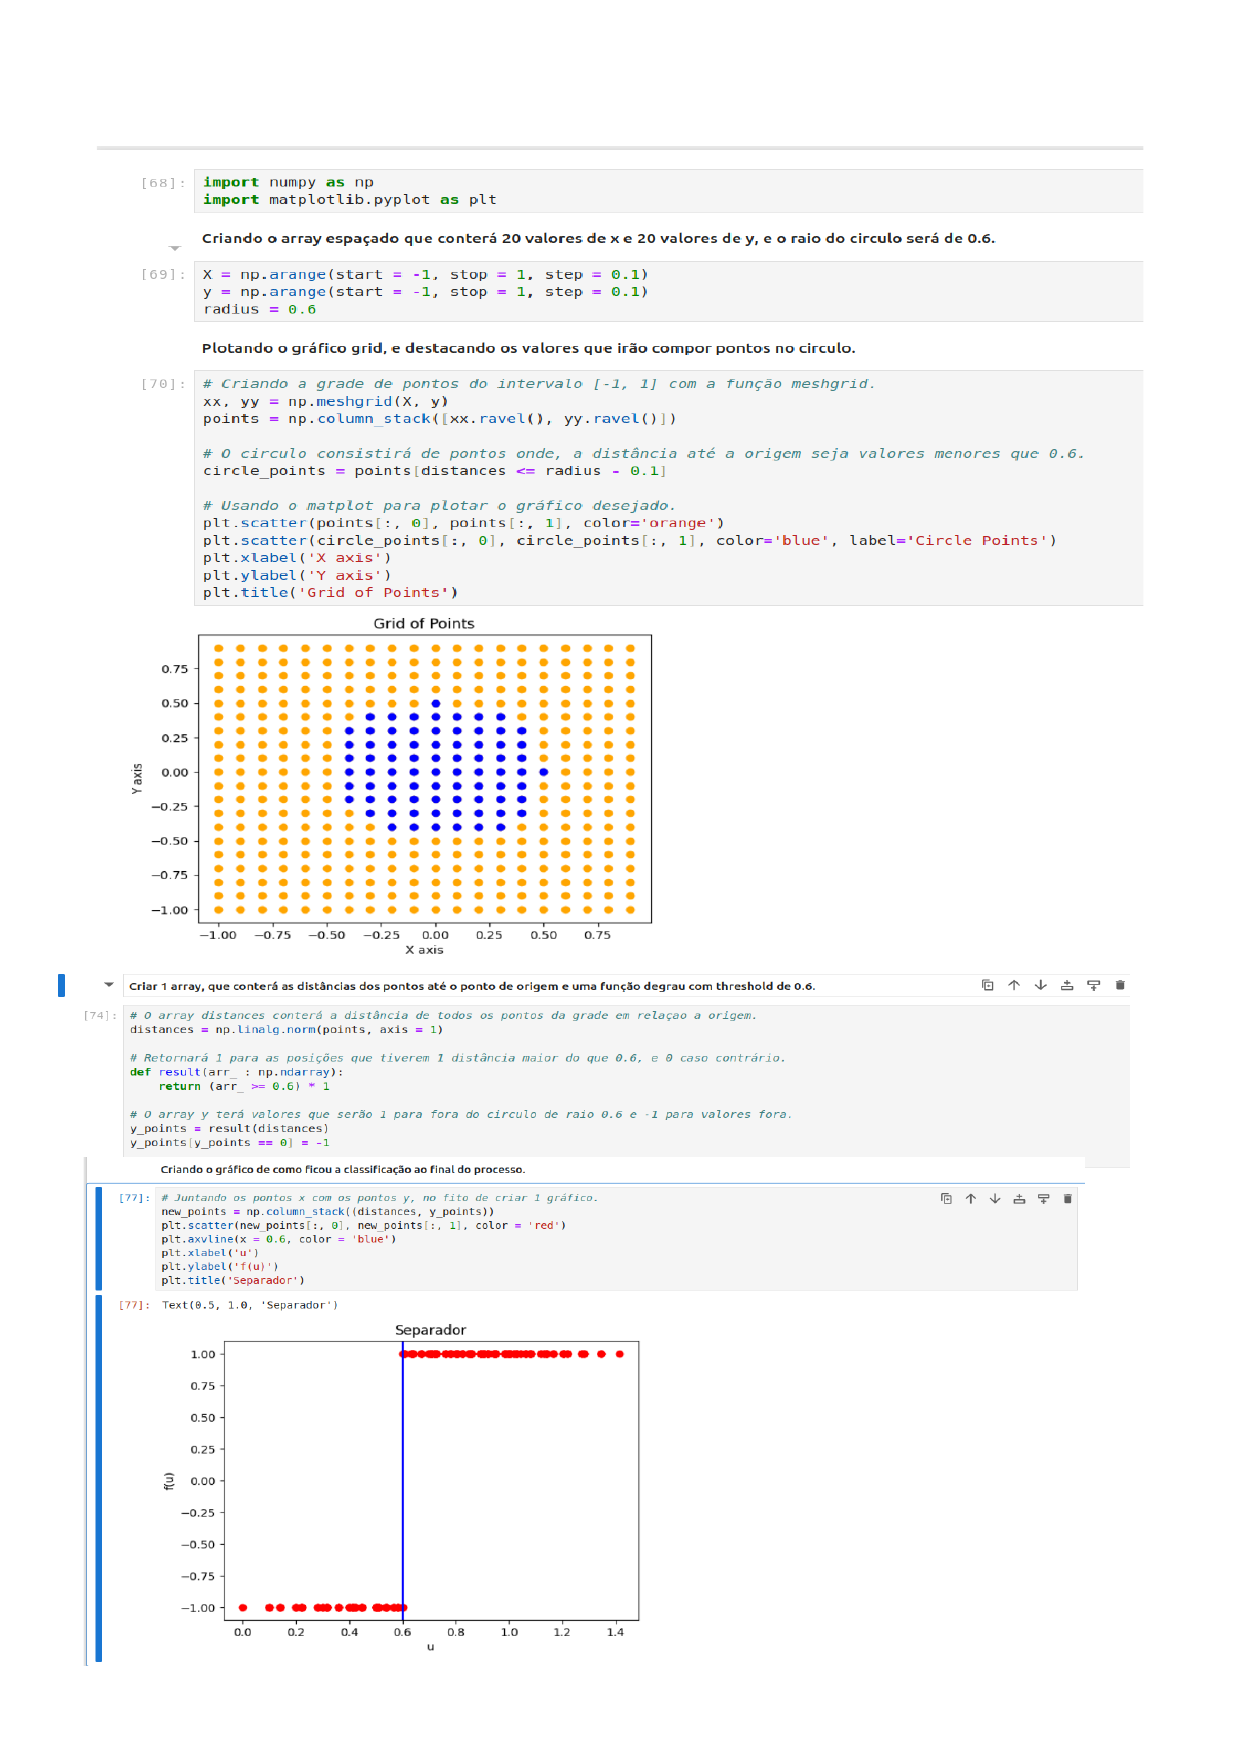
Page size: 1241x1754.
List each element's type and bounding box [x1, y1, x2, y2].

picture [49, 146, 1144, 1666]
